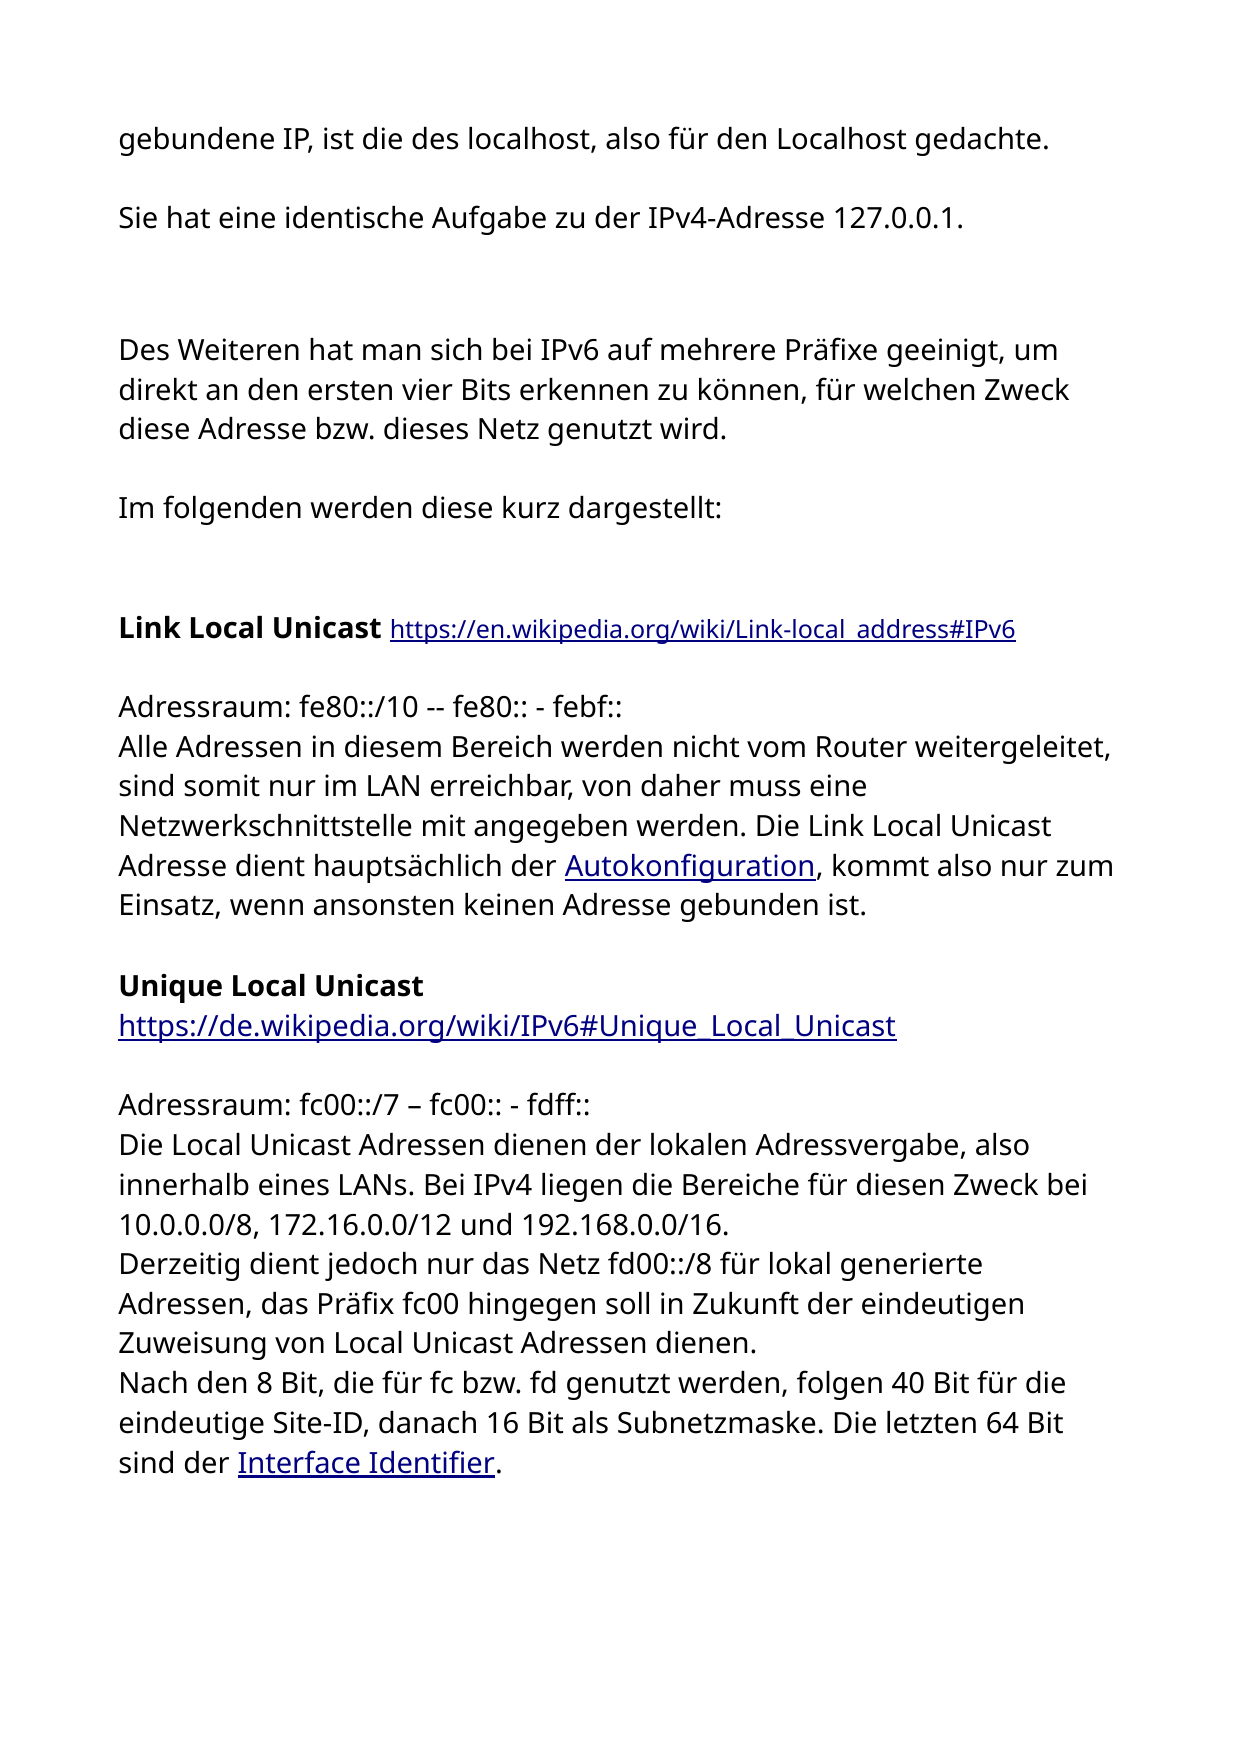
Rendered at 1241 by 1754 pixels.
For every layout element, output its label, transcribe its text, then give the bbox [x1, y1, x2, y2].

text gebundene IP, ist die des localhost, also für den Localhost gedachte. Sie hat eine identische Aufgabe zu der IPv4-Adresse 127.0.0.1. [118, 118, 1122, 237]
text Unique Local Unicast https://de.wikipedia.org/wiki/IPv6#Unique_Local_Unicast Adressraum: fc00::/7 – fc00:: - fdff:: Die Local Unicast Adressen dienen der lokalen Adressvergabe, also innerhalb eines LANs. Bei IPv4 liegen die Bereiche für diesen Zweck bei 10.0.0.0/8, 172.16.0.0/12 und 192.168.0.0/16. Derzeitig dient jedoch nur das Netz fd00::/8 für lokal generierte Adressen, das Präfix fc00 hingegen soll in Zukunft der eindeutigen Zuweisung von Local Unicast Adressen dienen. Nach den 8 Bit, die für fc bzw. fd genutzt werden, folgen 40 Bit für die eindeutige Site-ID, danach 16 Bit als Subnetzmaske. Die letzten 64 Bit sind der Interface Identifier. [118, 966, 1122, 1482]
text Des Weiteren hat man sich bei IPv6 auf mehrere Präfixe geeinigt, um direkt an den ersten vier Bits erkennen zu können, für welchen Zweck diese Adresse bzw. dieses Netz genutzt wird. Im folgenden werden diese kurz dargestellt: Link Local Unicast https://en.wikipedia.org/wiki/Link-local_address#IPv6 Adressraum: fe80::/10 -- fe80:: - febf:: Alle Adressen in diesem Bereich werden nicht vom Router weitergeleitet, sind somit nur im LAN erreichbar, von daher muss eine Netzwerkschnittstelle mit angegeben werden. Die Link Local Unicast Adresse dient hauptsächlich der Autokonfiguration, kommt also nur zum Einsatz, wenn ansonsten keinen Adresse gebunden ist. [118, 250, 1122, 953]
